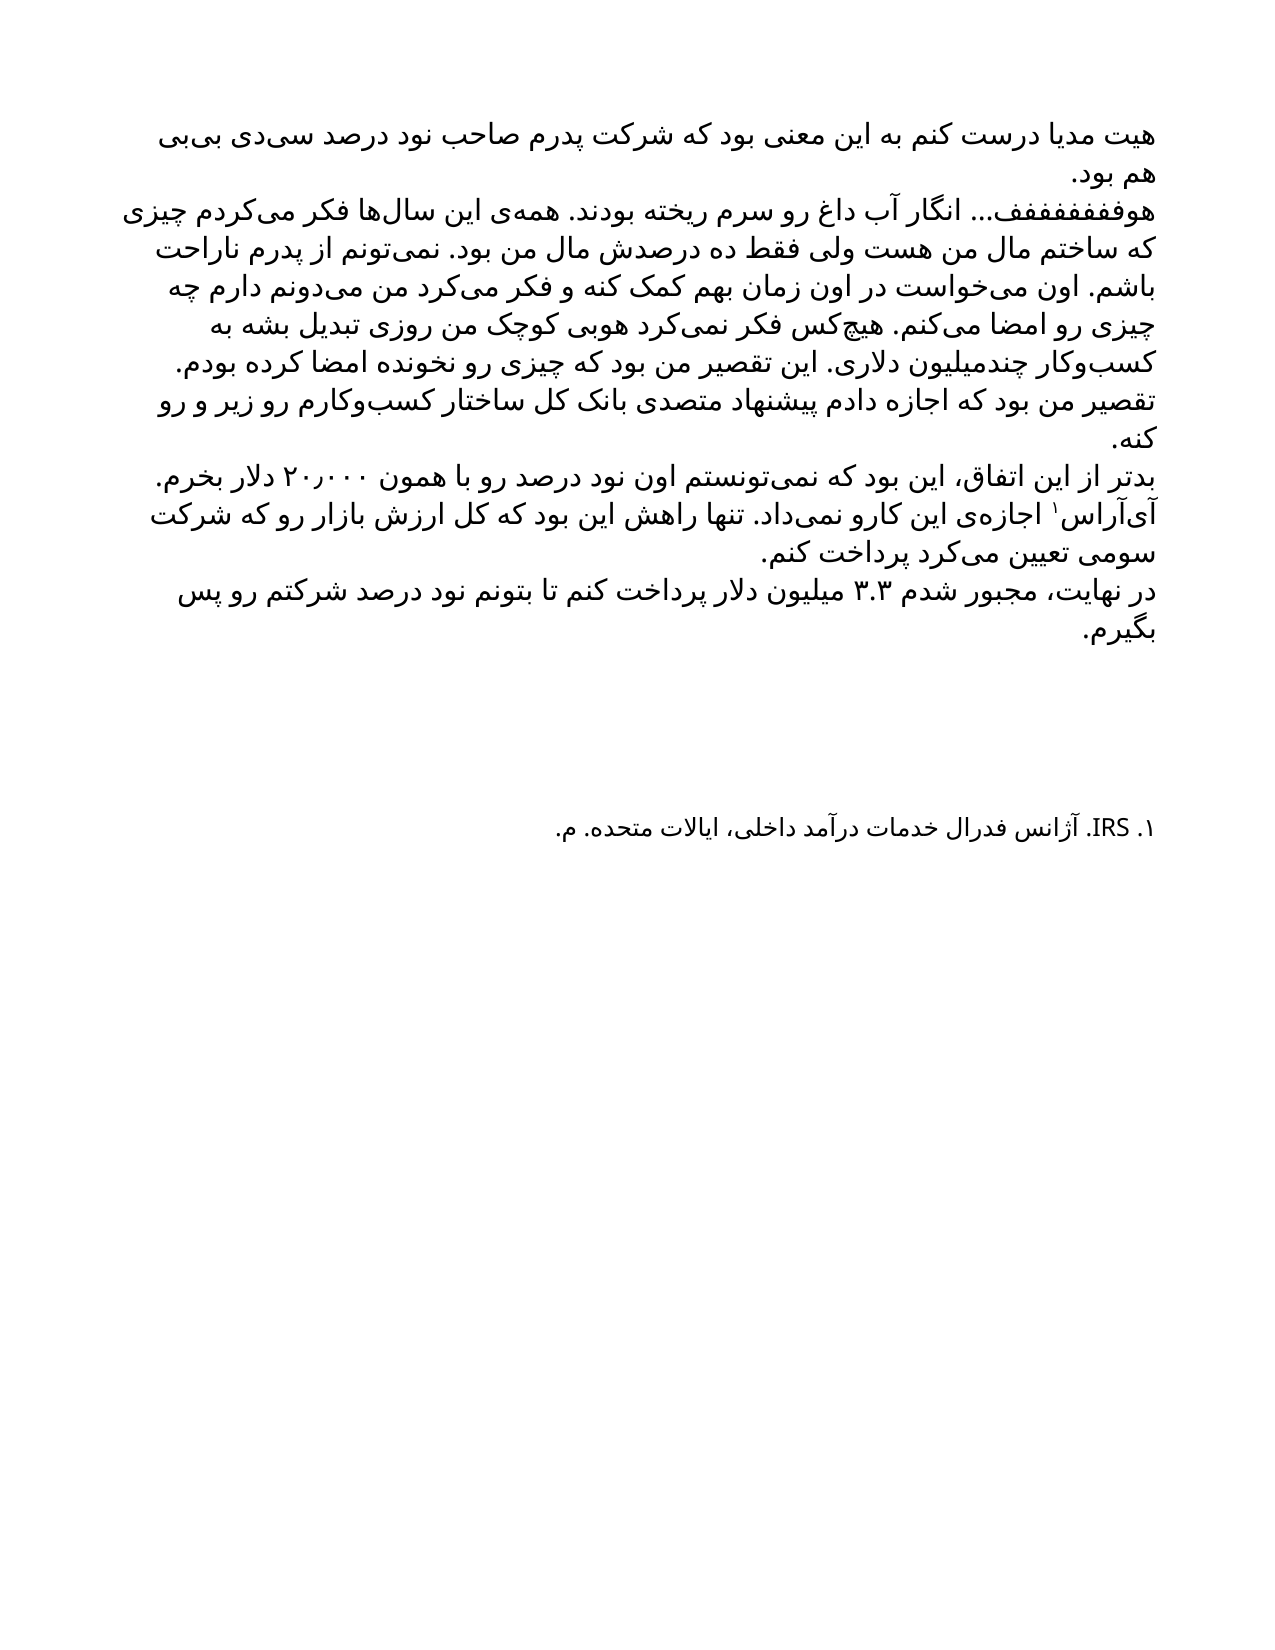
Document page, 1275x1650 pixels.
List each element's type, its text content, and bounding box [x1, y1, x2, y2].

text هوفففففففف… انگار آب داغ رو سرم ریخته بودند. همه‌ی این سال‌ها فکر می‌کردم چیزی که ساختم مال من هست ولی فقط ده درصدش مال من بود. نمی‌تونم از پدرم ناراحت باشم. اون می‌خواست در اون زمان بهم کمک کنه و فکر می‌کرد من می‌دونم دارم چه چیزی رو امضا می‌کنم. هیچ‌کس فکر نمی‌کرد هوبی کوچک من روزی تبدیل بشه به کسب‌وکار چندمیلیون دلاری. این تقصیر من بود که چیزی رو نخونده امضا کرده بودم. تقصیر من بود که اجازه دادم پیشنهاد متصدی بانک کل ساختار کسب‌وکارم رو زیر و رو کنه. [118, 194, 1157, 460]
text بله. مشخص شد مربوطه به اون ۲۰٫۰۰۰ دلار که هشت سال پیش از پدرم قرض گرفتم فقط نفهمیدم که اون ۲۰٫۰۰۰ دلار رو در قبال فروش ۹۰ درصد سهام هیت مدیا گرفتم و بعدش که اون متصدی بانک بهم پیشنهاد کرد حساب سی‌دی بی‌بی رو بعنوان زیرمجموعه هیت مدیا درست کنم به این معنی بود که شرکت پدرم صاحب نود درصد سی‌دی بی‌بی هم بود. [118, 118, 1157, 194]
text ۱. IRS. آژانس فدرال خدمات درآمد داخلی، ایالات متحده. م. [118, 809, 1157, 846]
text بدتر از این اتفاق، این بود که نمی‌تونستم اون نود درصد رو با همون ۲۰٫۰۰۰ دلار بخرم. آی‌آراس۱ اجازه‌ی این کارو نمی‌داد. تنها راهش این بود که کل ارزش بازار رو که شرکت سومی تعیین می‌کرد پرداخت کنم. [118, 460, 1157, 574]
text در نهایت، مجبور شدم ۳.۳ میلیون دلار پرداخت کنم تا بتونم نود درصد شرکتم رو پس بگیرم. [118, 574, 1157, 650]
